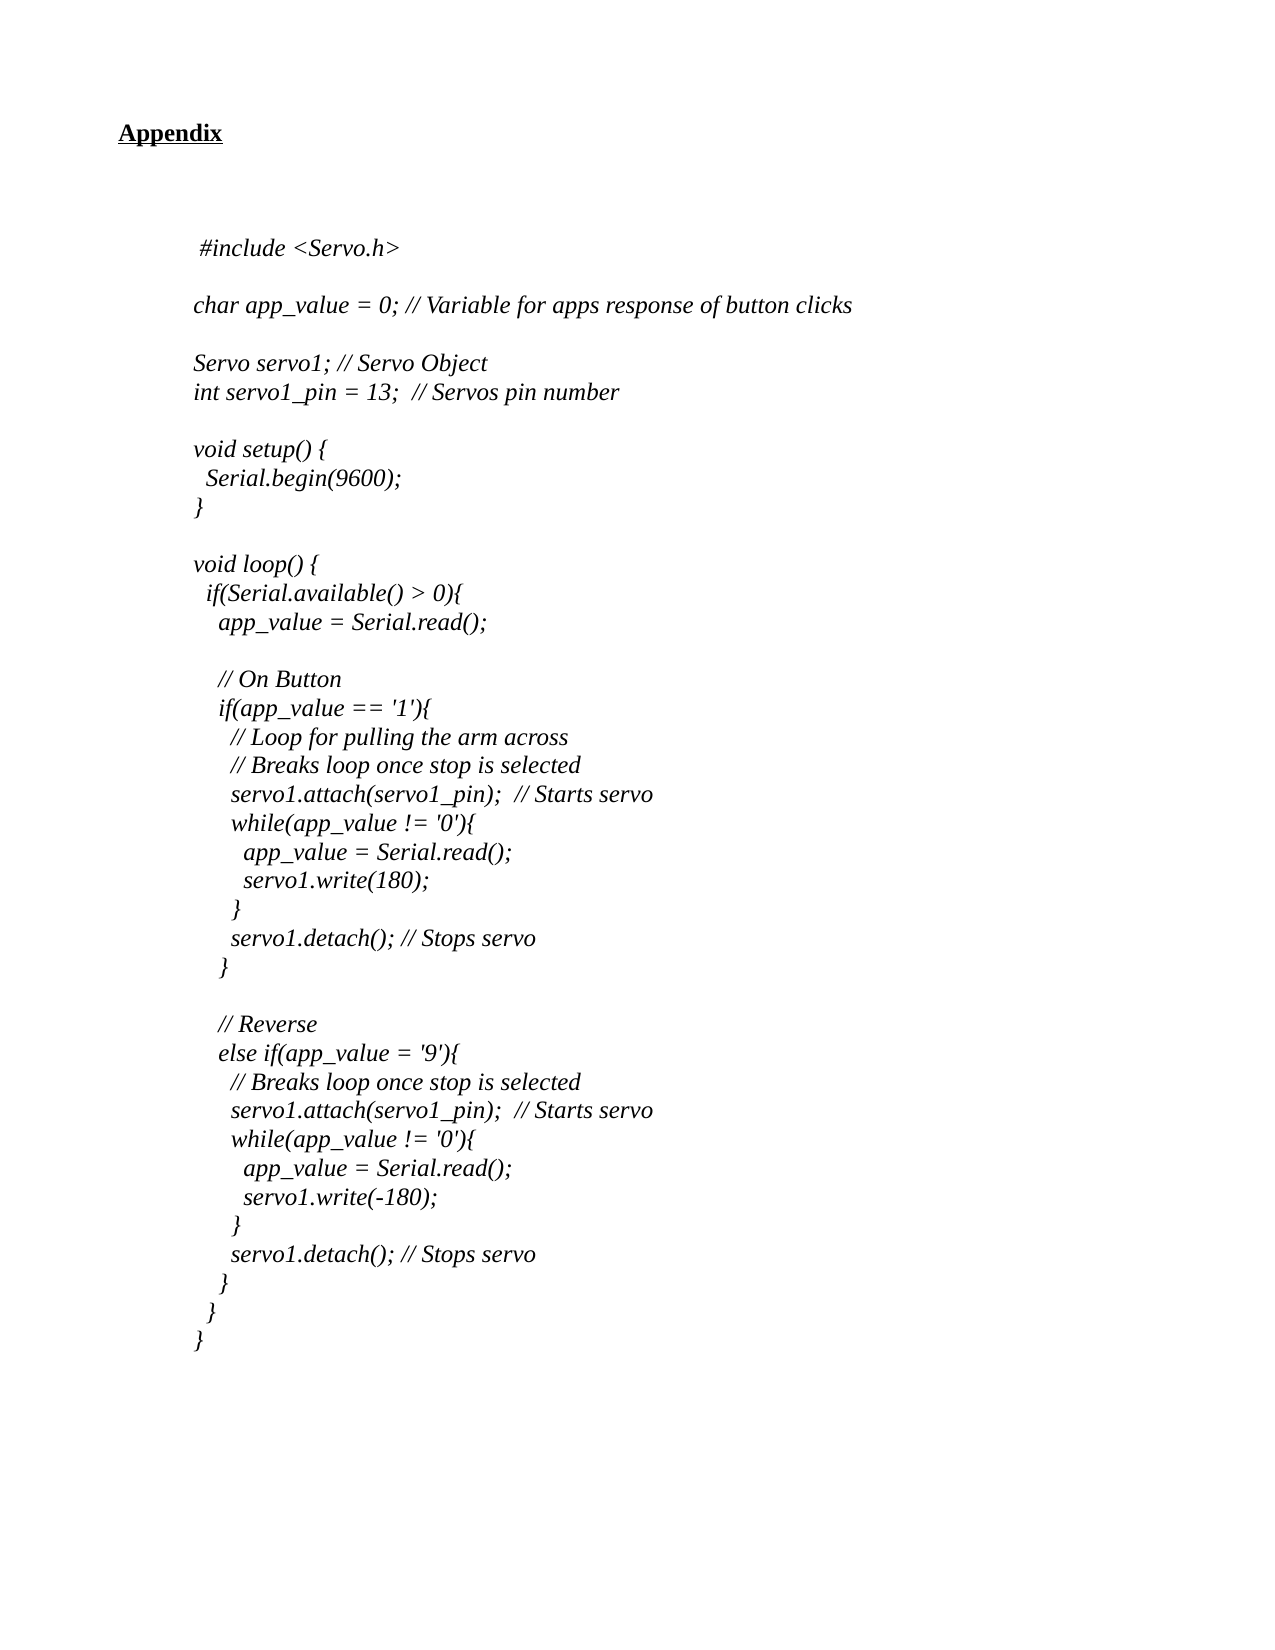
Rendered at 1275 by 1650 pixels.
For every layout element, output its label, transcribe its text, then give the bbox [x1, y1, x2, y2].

list void loop() { [193, 549, 1157, 578]
list while(app_value != '0'){ [193, 1124, 1157, 1153]
list servo1.detach(); // Stops servo [193, 923, 1157, 952]
list servo1.attach(servo1_pin); // Starts servo [193, 779, 1157, 808]
list Serial.begin(9600); [193, 463, 1157, 492]
list } [193, 894, 1157, 923]
list } [193, 1297, 1157, 1326]
list // Reverse [193, 1009, 1157, 1038]
list servo1.write(-180); [193, 1182, 1157, 1211]
list app_value = Serial.read(); [193, 1153, 1157, 1182]
list // On Button [193, 664, 1157, 693]
list } [193, 1211, 1157, 1239]
list // Loop for pulling the arm across [193, 722, 1157, 751]
list Appendix [118, 118, 1157, 147]
list if(app_value == '1'){ [193, 693, 1157, 722]
list app_value = Serial.read(); [193, 837, 1157, 866]
list } [193, 492, 1157, 521]
list while(app_value != '0'){ [193, 808, 1157, 837]
list // Breaks loop once stop is selected [193, 1067, 1157, 1096]
list else if(app_value = '9'){ [193, 1038, 1157, 1067]
list Servo servo1; // Servo Object [193, 348, 1157, 377]
list } [193, 1326, 1157, 1354]
list servo1.detach(); // Stops servo [193, 1239, 1157, 1268]
list } [193, 1268, 1157, 1297]
list } [193, 952, 1157, 981]
list app_value = Serial.read(); [193, 607, 1157, 636]
list int servo1_pin = 13; // Servos pin number [193, 377, 1157, 406]
list servo1.write(180); [193, 866, 1157, 894]
list void setup() { [193, 434, 1157, 463]
list char app_value = 0; // Variable for apps response of button clicks [193, 291, 1157, 319]
list if(Serial.available() > 0){ [193, 578, 1157, 607]
list // Breaks loop once stop is selected [193, 751, 1157, 779]
list servo1.attach(servo1_pin); // Starts servo [193, 1096, 1157, 1124]
list #include <Servo.h> [193, 233, 1157, 262]
